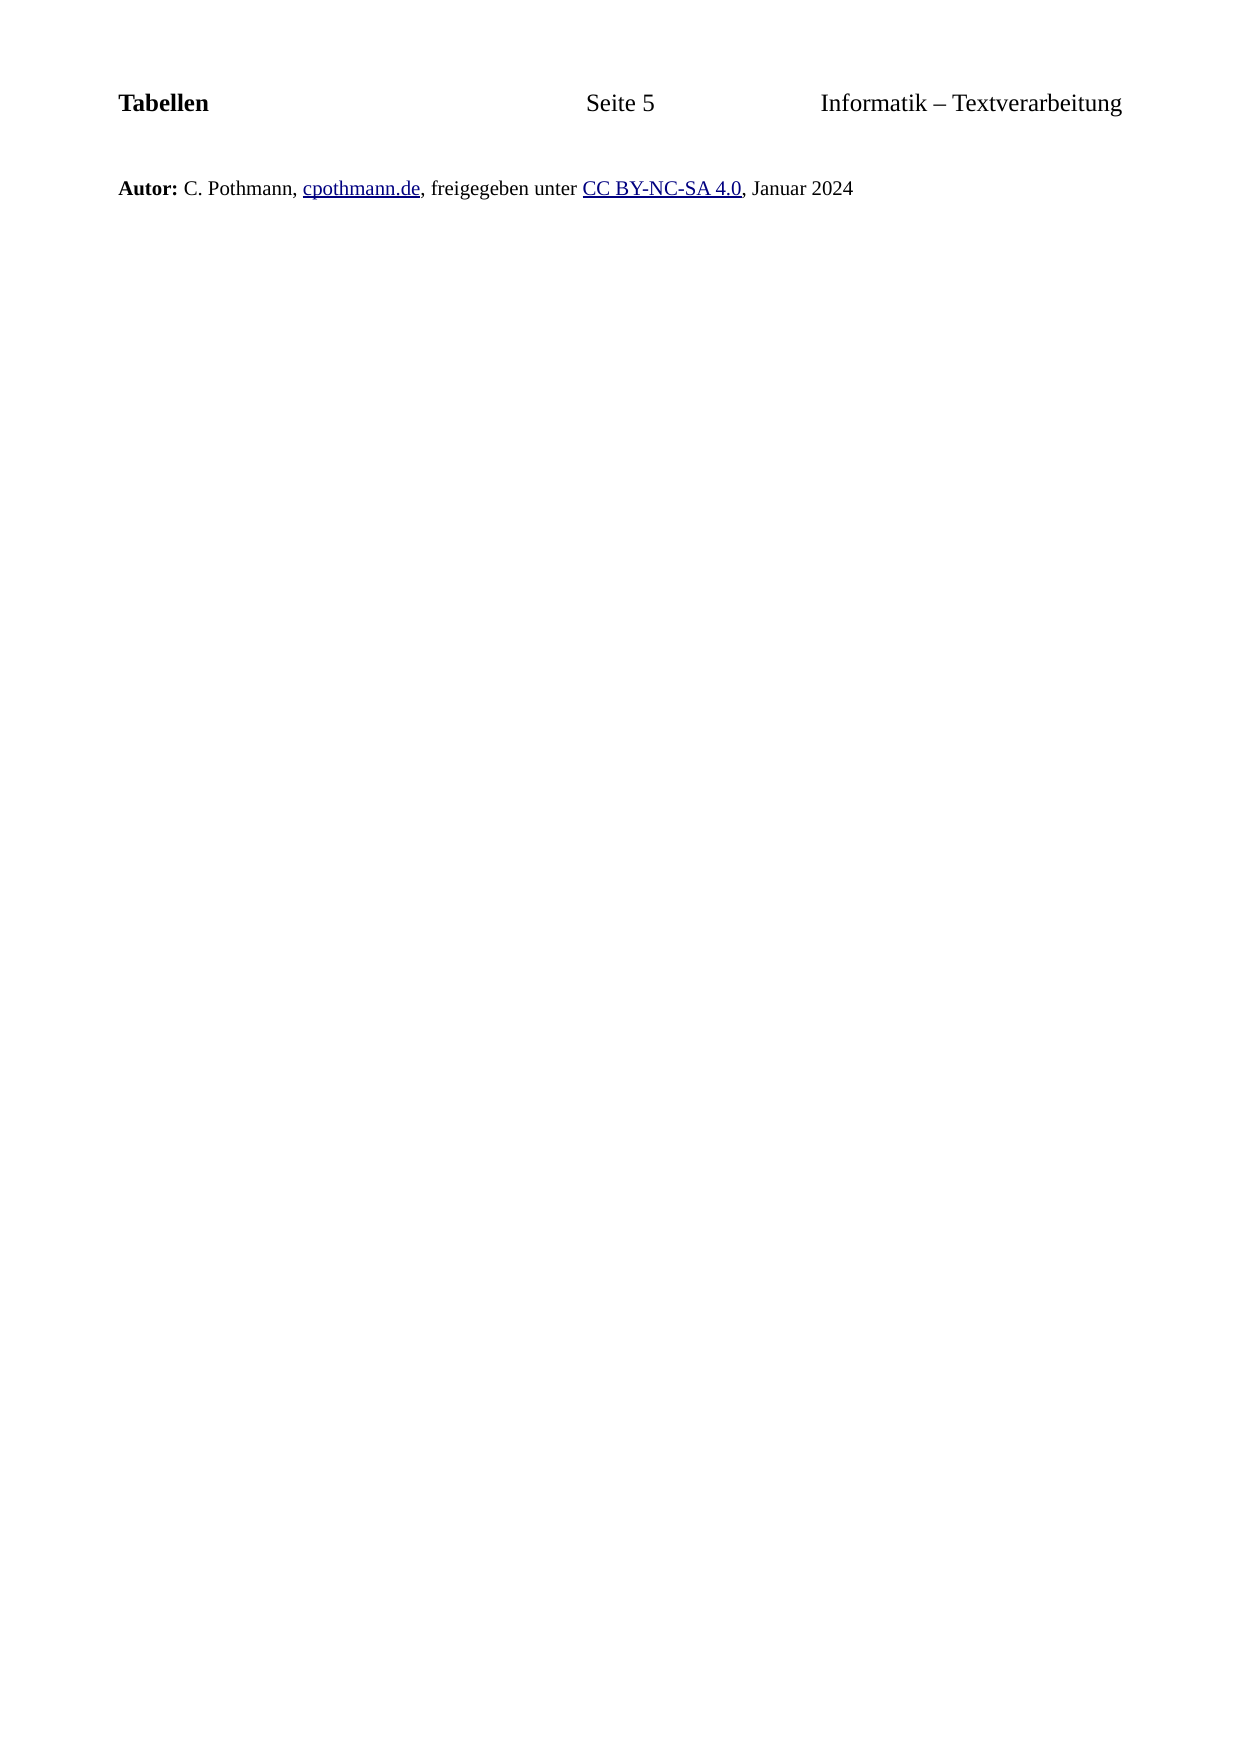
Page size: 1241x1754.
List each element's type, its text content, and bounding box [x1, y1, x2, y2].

text Autor: C. Pothmann, cpothmann.de, freigegeben unter CC BY-NC-SA 4.0, Januar 2024 [118, 176, 1122, 199]
